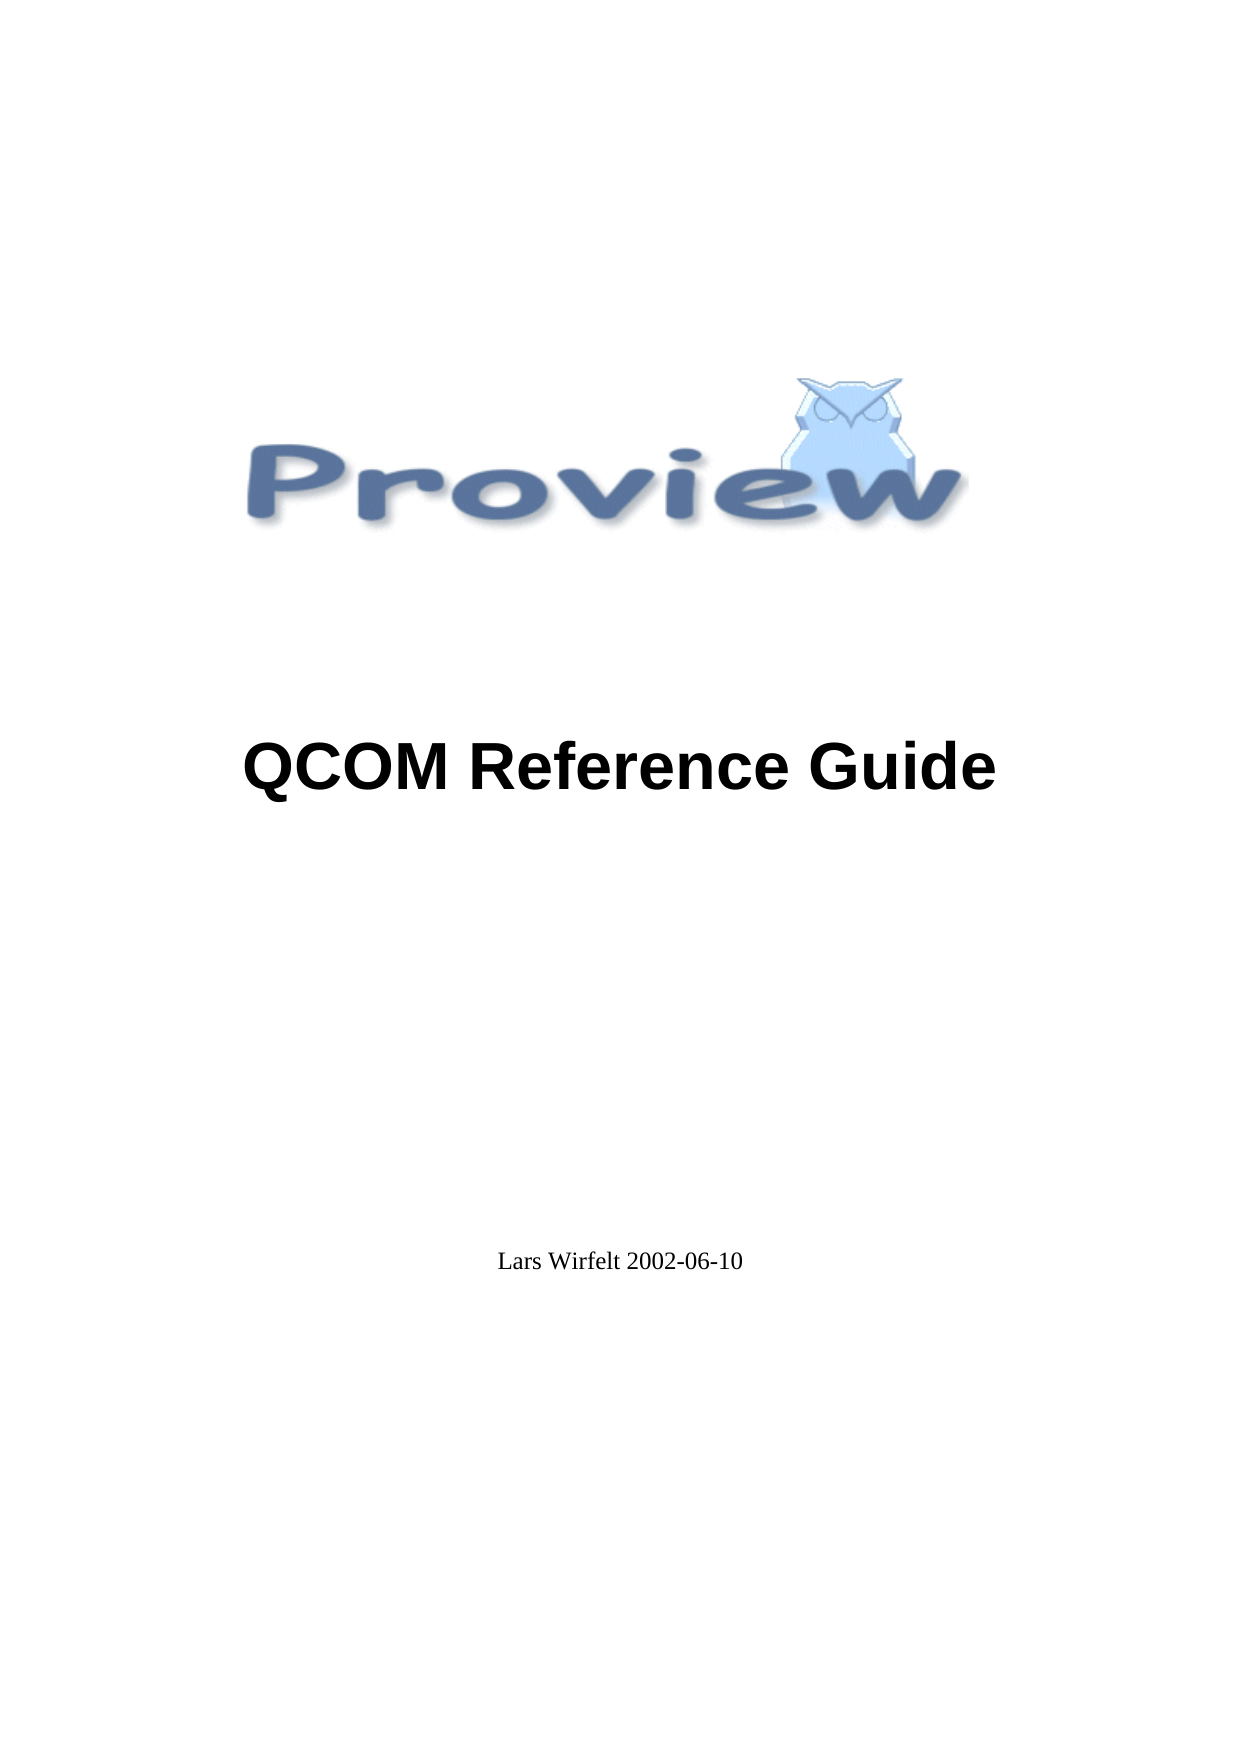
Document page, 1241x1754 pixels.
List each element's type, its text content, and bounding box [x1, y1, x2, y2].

text Lars Wirfelt 2002-06-10 [118, 1247, 1122, 1275]
text QCOM Reference Guide [118, 729, 1122, 804]
picture [229, 377, 980, 534]
